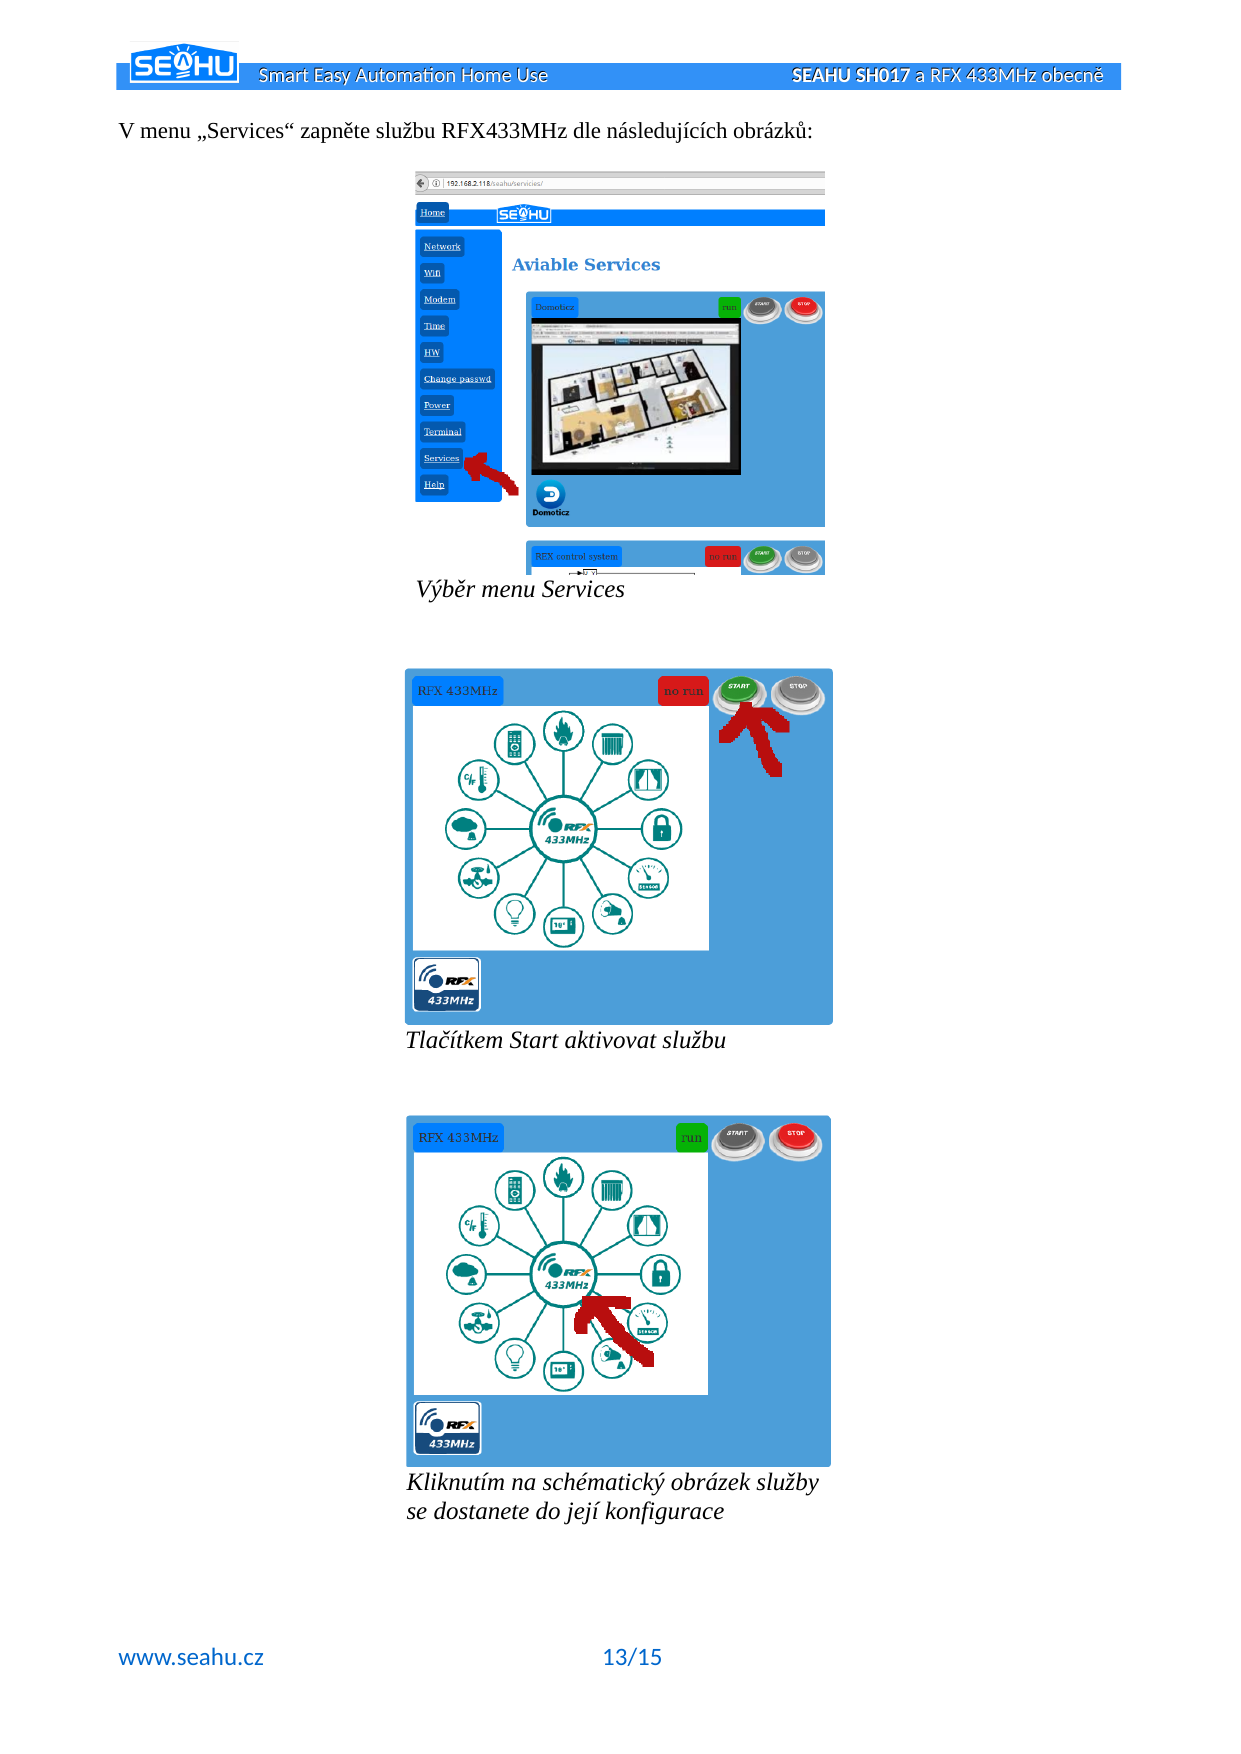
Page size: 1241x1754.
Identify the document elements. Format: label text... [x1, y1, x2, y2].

picture [404, 665, 836, 1026]
text V menu „Services“ zapněte službu RFX433MHz dle následujících obrázků: [118, 118, 1122, 144]
text Tlačítkem Start aktivovat službu [405, 1026, 836, 1054]
picture [129, 41, 239, 83]
picture [415, 171, 825, 575]
text Výběr menu Services [415, 575, 825, 603]
text Kliknutím na schématický obrázek služby se dostanete do její konfigurace [406, 1467, 834, 1524]
picture [406, 1112, 835, 1467]
